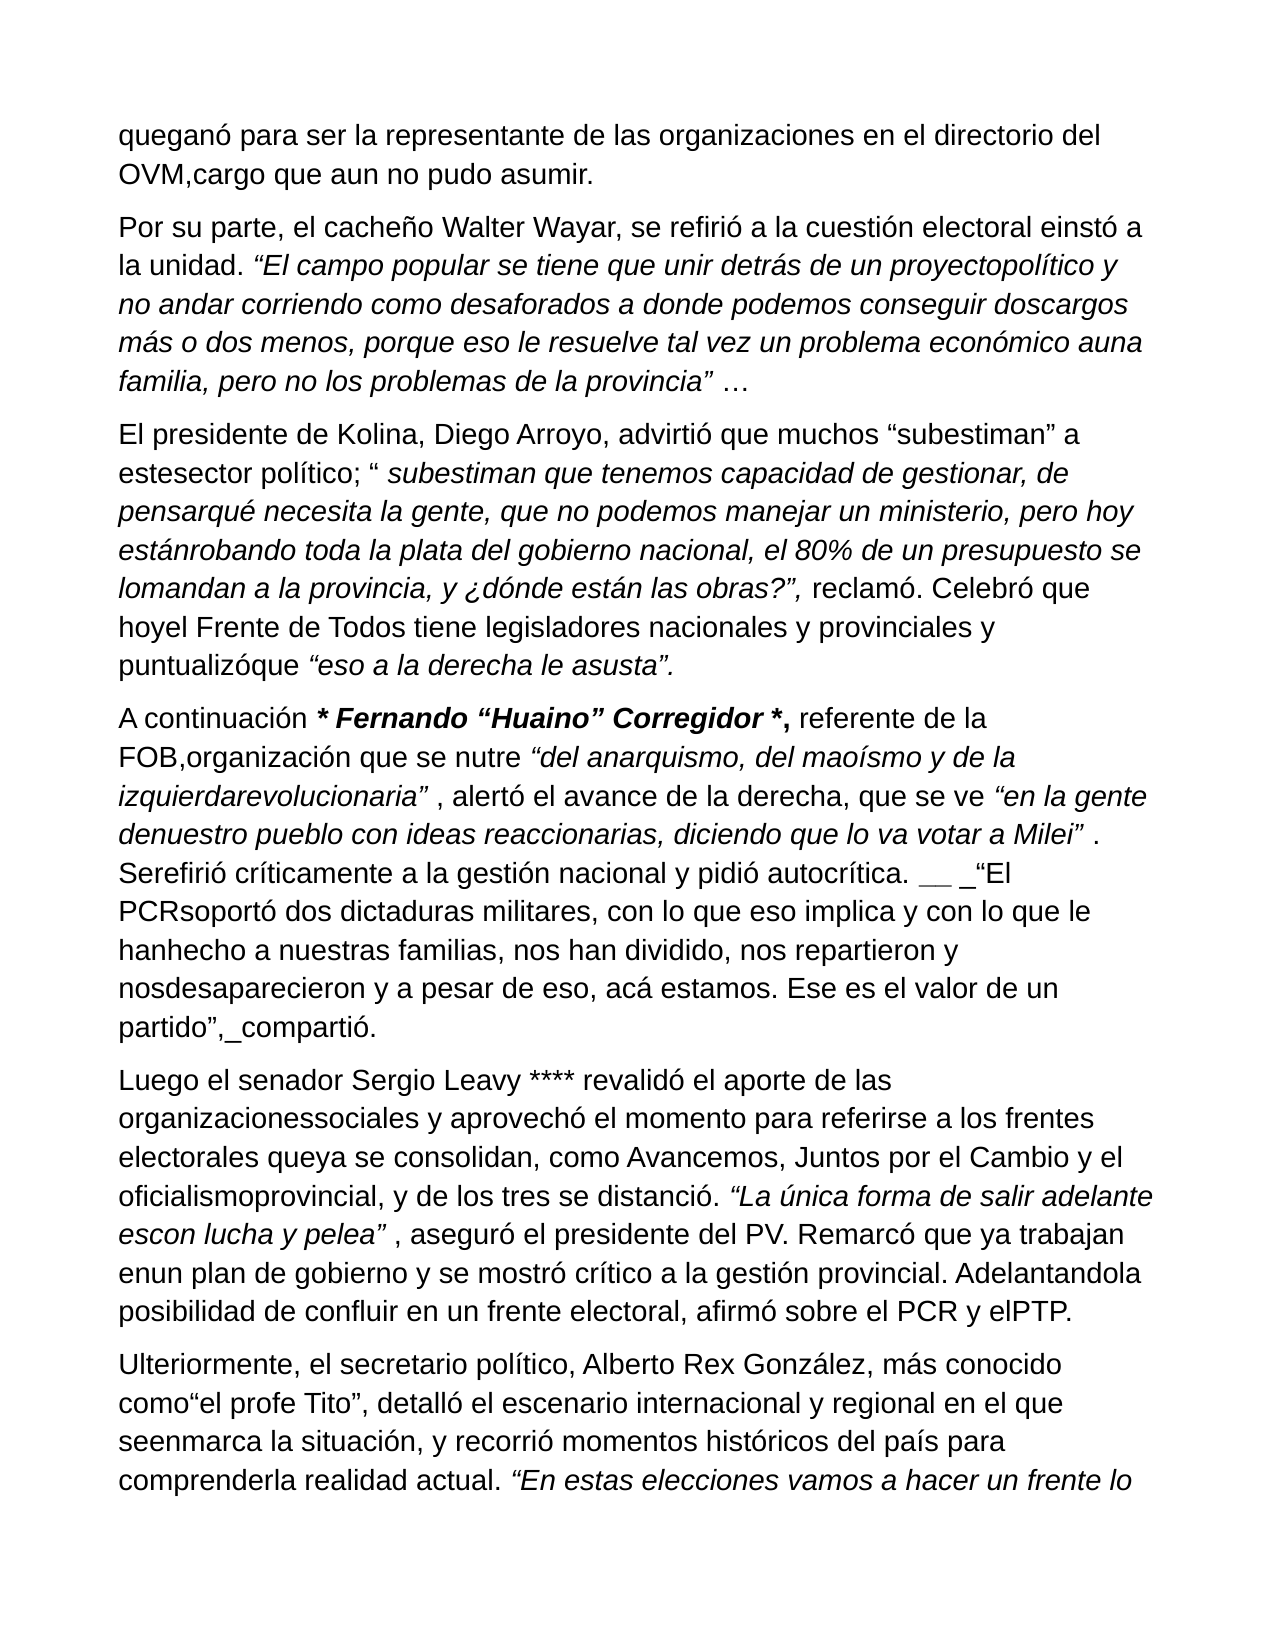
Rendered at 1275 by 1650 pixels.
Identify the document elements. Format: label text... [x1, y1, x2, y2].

text Luego el senador Sergio Leavy **** revalidó el aporte de las organizacionessociales y aprovechó el momento para referirse a los frentes electorales queya se consolidan, como Avancemos, Juntos por el Cambio y el oficialismoprovincial, y de los tres se distanció. “La única forma de salir adelante escon lucha y pelea” , aseguró el presidente del PV. Remarcó que ya trabajan enun plan de gobierno y se mostró crítico a la gestión provincial. Adelantandola posibilidad de confluir en un frente electoral, afirmó sobre el PCR y elPTP. [118, 1063, 1157, 1328]
text Ulteriormente, el secretario político, Alberto Rex González, más conocido como“el profe Tito”, detalló el escenario internacional y regional en el que seenmarca la situación, y recorrió momentos históricos del país para comprenderla realidad actual. “En estas elecciones vamos a hacer un frente lo [118, 1347, 1157, 1496]
text El presidente de Kolina, Diego Arroyo, advirtió que muchos “subestiman” a estesector político; “ subestiman que tenemos capacidad de gestionar, de pensarqué necesita la gente, que no podemos manejar un ministerio, pero hoy estánrobando toda la plata del gobierno nacional, el 80% de un presupuesto se lomandan a la provincia, y ¿dónde están las obras?”, reclamó. Celebró que hoyel Frente de Todos tiene legisladores nacionales y provinciales y puntualizóque “eso a la derecha le asusta”. [118, 417, 1157, 682]
text queganó para ser la representante de las organizaciones en el directorio del OVM,cargo que aun no pudo asumir. [118, 118, 1157, 190]
text Por su parte, el cacheño Walter Wayar, se refirió a la cuestión electoral einstó a la unidad. “El campo popular se tiene que unir detrás de un proyectopolítico y no andar corriendo como desaforados a donde podemos conseguir doscargos más o dos menos, porque eso le resuelve tal vez un problema económico auna familia, pero no los problemas de la provincia” … [118, 210, 1157, 397]
text A continuación * Fernando “Huaino” Corregidor *, referente de la FOB,organización que se nutre “del anarquismo, del maoísmo y de la izquierdarevolucionaria” , alertó el avance de la derecha, que se ve “en la gente denuestro pueblo con ideas reaccionarias, diciendo que lo va votar a Milei” . Serefirió críticamente a la gestión nacional y pidió autocrítica. __ _“El PCRsoportó dos dictaduras militares, con lo que eso implica y con lo que le hanhecho a nuestras familias, nos han dividido, nos repartieron y nosdesaparecieron y a pesar de eso, acá estamos. Ese es el valor de un partido”,_compartió. [118, 701, 1157, 1043]
